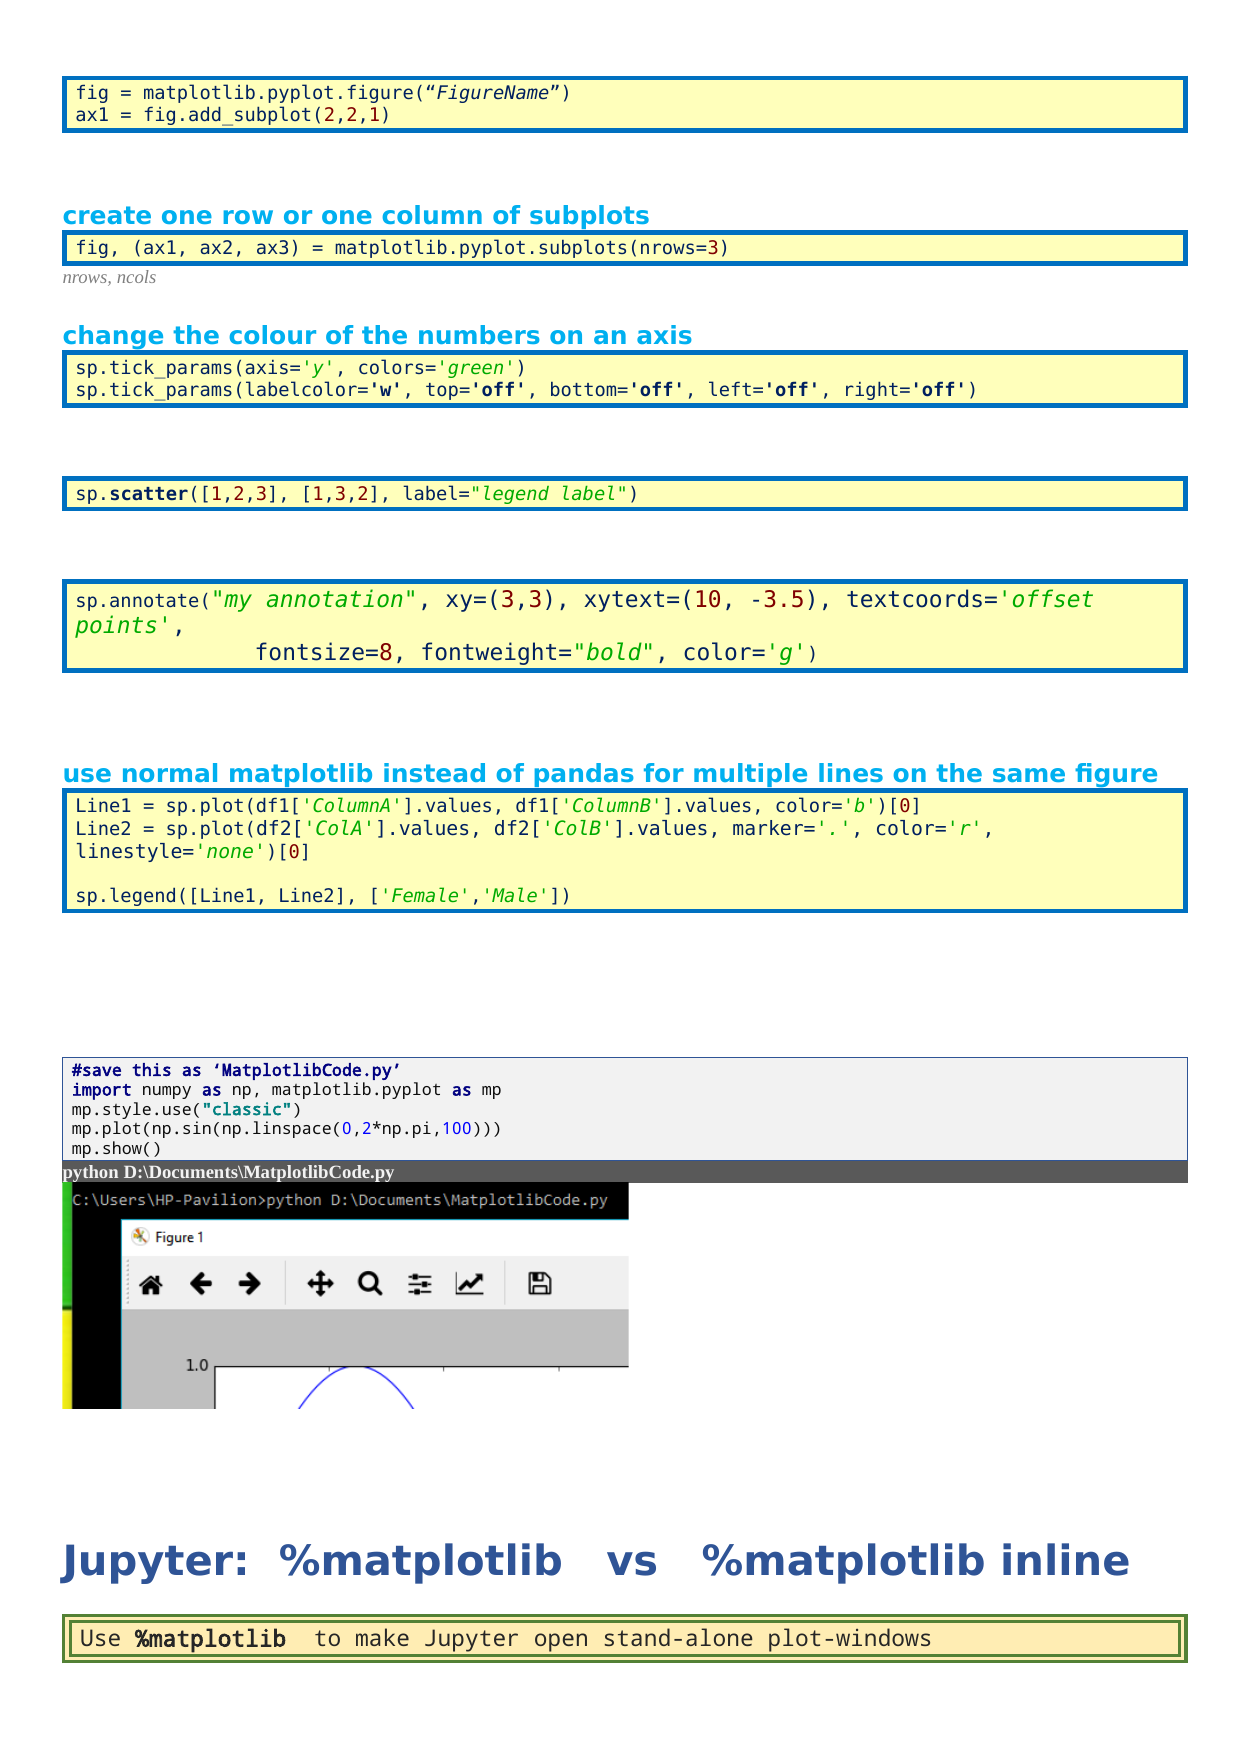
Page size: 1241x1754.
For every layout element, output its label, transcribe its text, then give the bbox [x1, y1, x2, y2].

text Line1 = sp.plot(df1['ColumnA'].values, df1['ColumnB'].values, color='b')[0] [67, 793, 1183, 810]
title create one row or one column of subplots [62, 201, 1188, 230]
text Line2 = sp.plot(df2['ColA'].values, df2['ColB'].values, marker='.', color='r', linestyle='none')[0] [67, 810, 1183, 856]
text Use %matplotlib to make Jupyter open stand-alone plot-windows [65, 1617, 1184, 1660]
text ax1 = fig.add_subplot(2,2,1) [67, 97, 1183, 128]
text python D:\Documents\MatplotlibCode.py [62, 1161, 1188, 1183]
text nrows, ncols [62, 266, 1188, 287]
title change the colour of the numbers on an axis [62, 321, 1188, 350]
text fig = matplotlib.pyplot.figure(“FigureName”) [67, 80, 1183, 97]
title use normal matplotlib instead of pandas for multiple lines on the same figure [62, 759, 1188, 788]
text Jupyter: %matplotlib vs %matplotlib inline [62, 1536, 1188, 1585]
text import numpy as np, matplotlib.pyplot as mp mp.style.use("classic") mp.plot(np.sin(np.linspace(0,2*np.pi,100))) mp.show() [63, 1077, 1187, 1160]
picture [62, 1182, 629, 1409]
text sp.annotate("my annotation", xy=(3,3), xytext=(10, -3.5), textcoords='offset points', [67, 584, 1183, 633]
text sp.scatter([1,2,3], [1,3,2], label="legend label") [67, 481, 1183, 507]
text fig, (ax1, ax2, ax3) = matplotlib.pyplot.subplots(nrows=3) [67, 235, 1183, 261]
text #save this as ‘MatplotlibCode.py’ [63, 1058, 1187, 1077]
text sp.legend([Line1, Line2], ['Female','Male']) [67, 878, 1183, 909]
text sp.tick_params(labelcolor='w', top='off', bottom='off', left='off', right='off') [67, 372, 1183, 403]
text sp.tick_params(axis='y', colors='green') [67, 355, 1183, 372]
text fontsize=8, fontweight="bold", color='g') [67, 633, 1183, 668]
